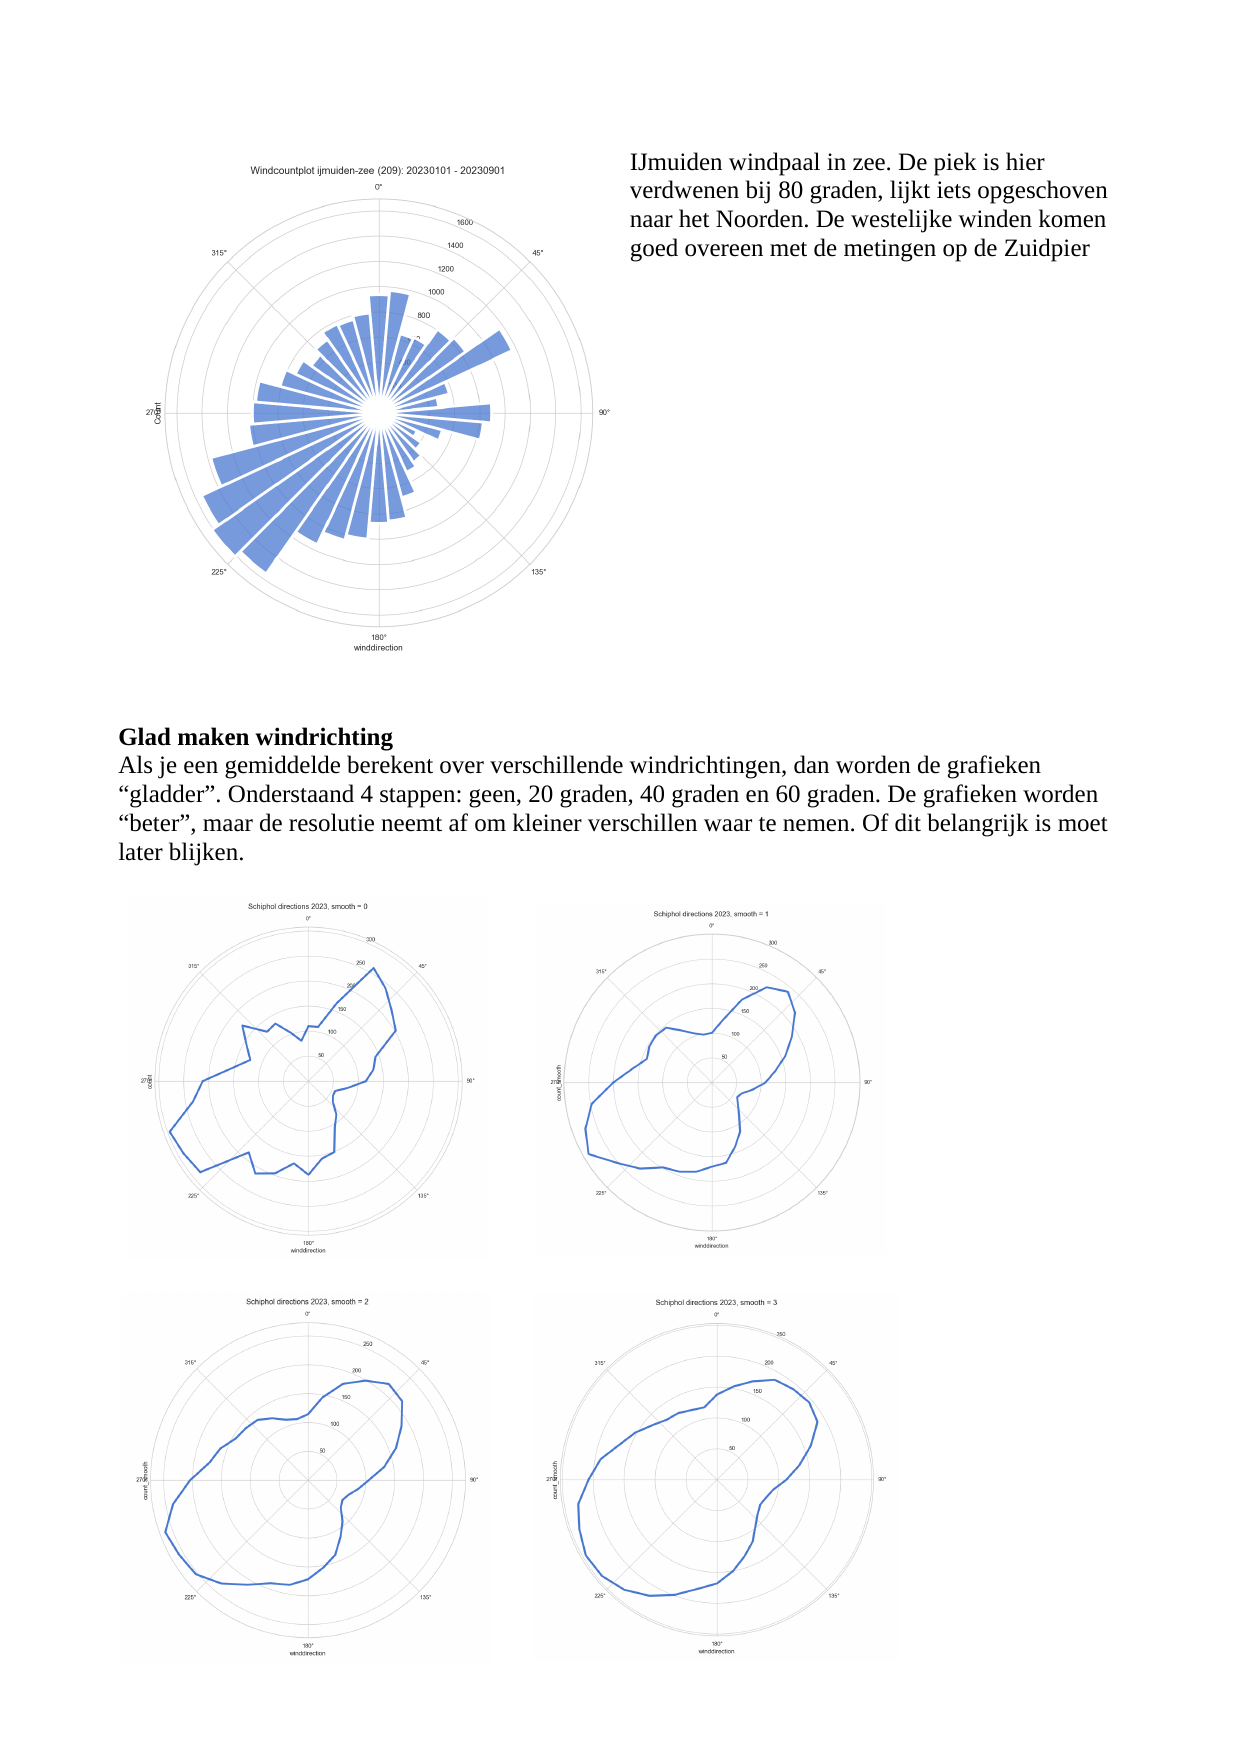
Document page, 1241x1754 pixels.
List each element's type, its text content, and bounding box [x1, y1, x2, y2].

text Glad maken windrichting [118, 722, 1122, 751]
text Als je een gemiddelde berekent over verschillende windrichtingen, dan worden de grafieken “gladder”. Onderstaand 4 stappen: geen, 20 graden, 40 graden en 60 graden. De grafieken worden “beter”, maar de resolutie neemt af om kleiner verschillen waar te nemen. Of dit belangrijk is moet later blijken. [118, 751, 1122, 866]
picture [536, 904, 886, 1255]
text IJmuiden windpaal in zee. De piek is hier verdwenen bij 80 graden, lijkt iets opgeschoven naar het Noorden. De westelijke winden komen goed overeen met de metingen op de Zuidpier [118, 147, 1122, 262]
picture [126, 897, 489, 1260]
picture [125, 156, 630, 661]
picture [121, 1291, 493, 1663]
picture [531, 1292, 901, 1661]
